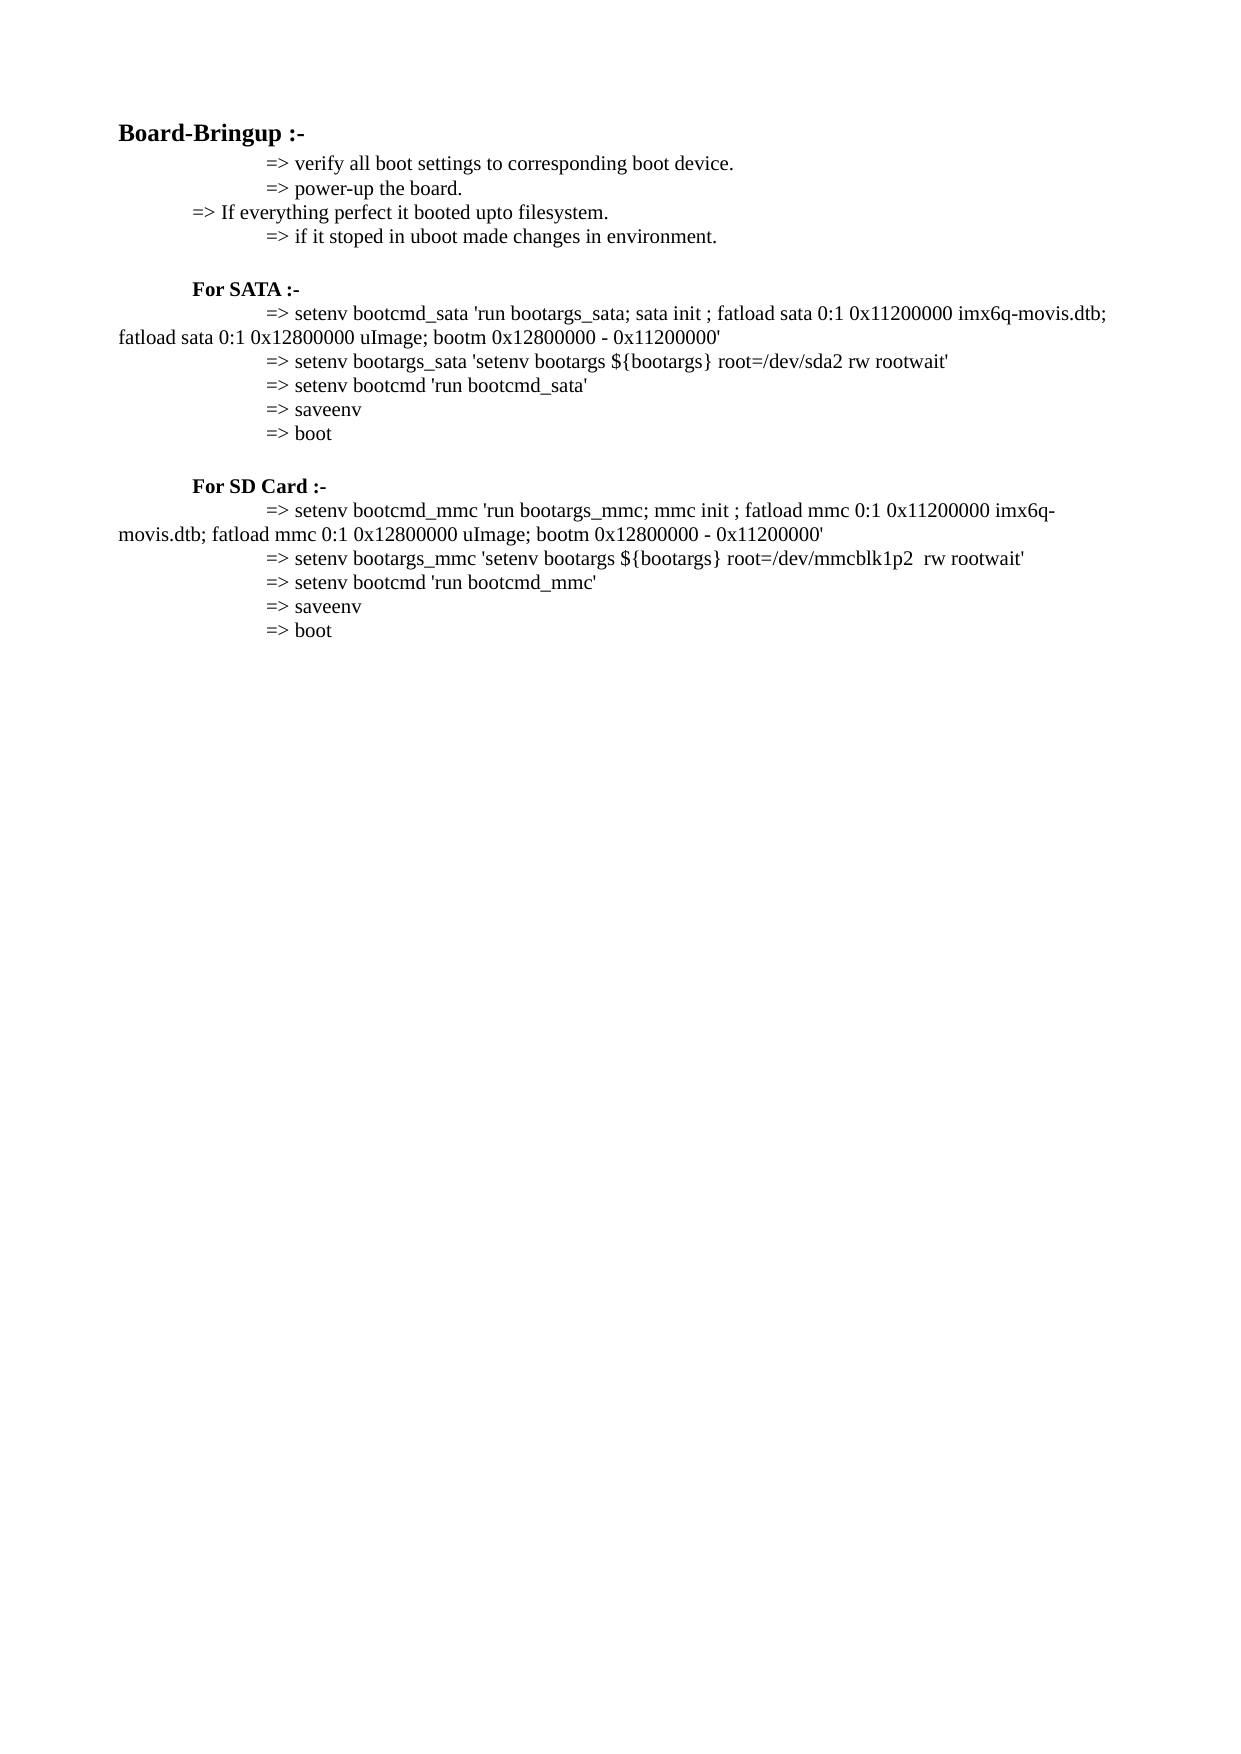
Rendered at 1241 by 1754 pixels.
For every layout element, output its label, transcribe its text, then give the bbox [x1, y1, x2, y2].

text Board-Bringup :- [118, 118, 1122, 147]
text => setenv bootcmd_sata 'run bootargs_sata; sata init ; fatload sata 0:1 0x11200000 imx6q-movis.dtb; fatload sata 0:1 0x12800000 uImage; bootm 0x12800000 - 0x11200000' [118, 301, 1122, 349]
text => boot [118, 421, 1122, 445]
text => boot [118, 618, 1122, 642]
text => power-up the board. [118, 176, 1122, 200]
text => saveenv [118, 594, 1122, 618]
text For SATA :- [118, 277, 1122, 301]
text => saveenv [118, 397, 1122, 421]
text => If everything perfect it booted upto filesystem. [118, 200, 1122, 224]
text => setenv bootcmd 'run bootcmd_mmc' [118, 570, 1122, 594]
text => verify all boot settings to corresponding boot device. [118, 147, 1122, 176]
text => setenv bootargs_sata 'setenv bootargs ${bootargs} root=/dev/sda2 rw rootwait' [118, 349, 1122, 373]
text For SD Card :- [118, 474, 1122, 498]
text => setenv bootcmd 'run bootcmd_sata' [118, 373, 1122, 397]
text => setenv bootargs_mmc 'setenv bootargs ${bootargs} root=/dev/mmcblk1p2 rw rootwait' [118, 546, 1122, 570]
text => setenv bootcmd_mmc 'run bootargs_mmc; mmc init ; fatload mmc 0:1 0x11200000 imx6q-movis.dtb; fatload mmc 0:1 0x12800000 uImage; bootm 0x12800000 - 0x11200000' [118, 498, 1122, 546]
text => if it stoped in uboot made changes in environment. [118, 224, 1122, 248]
